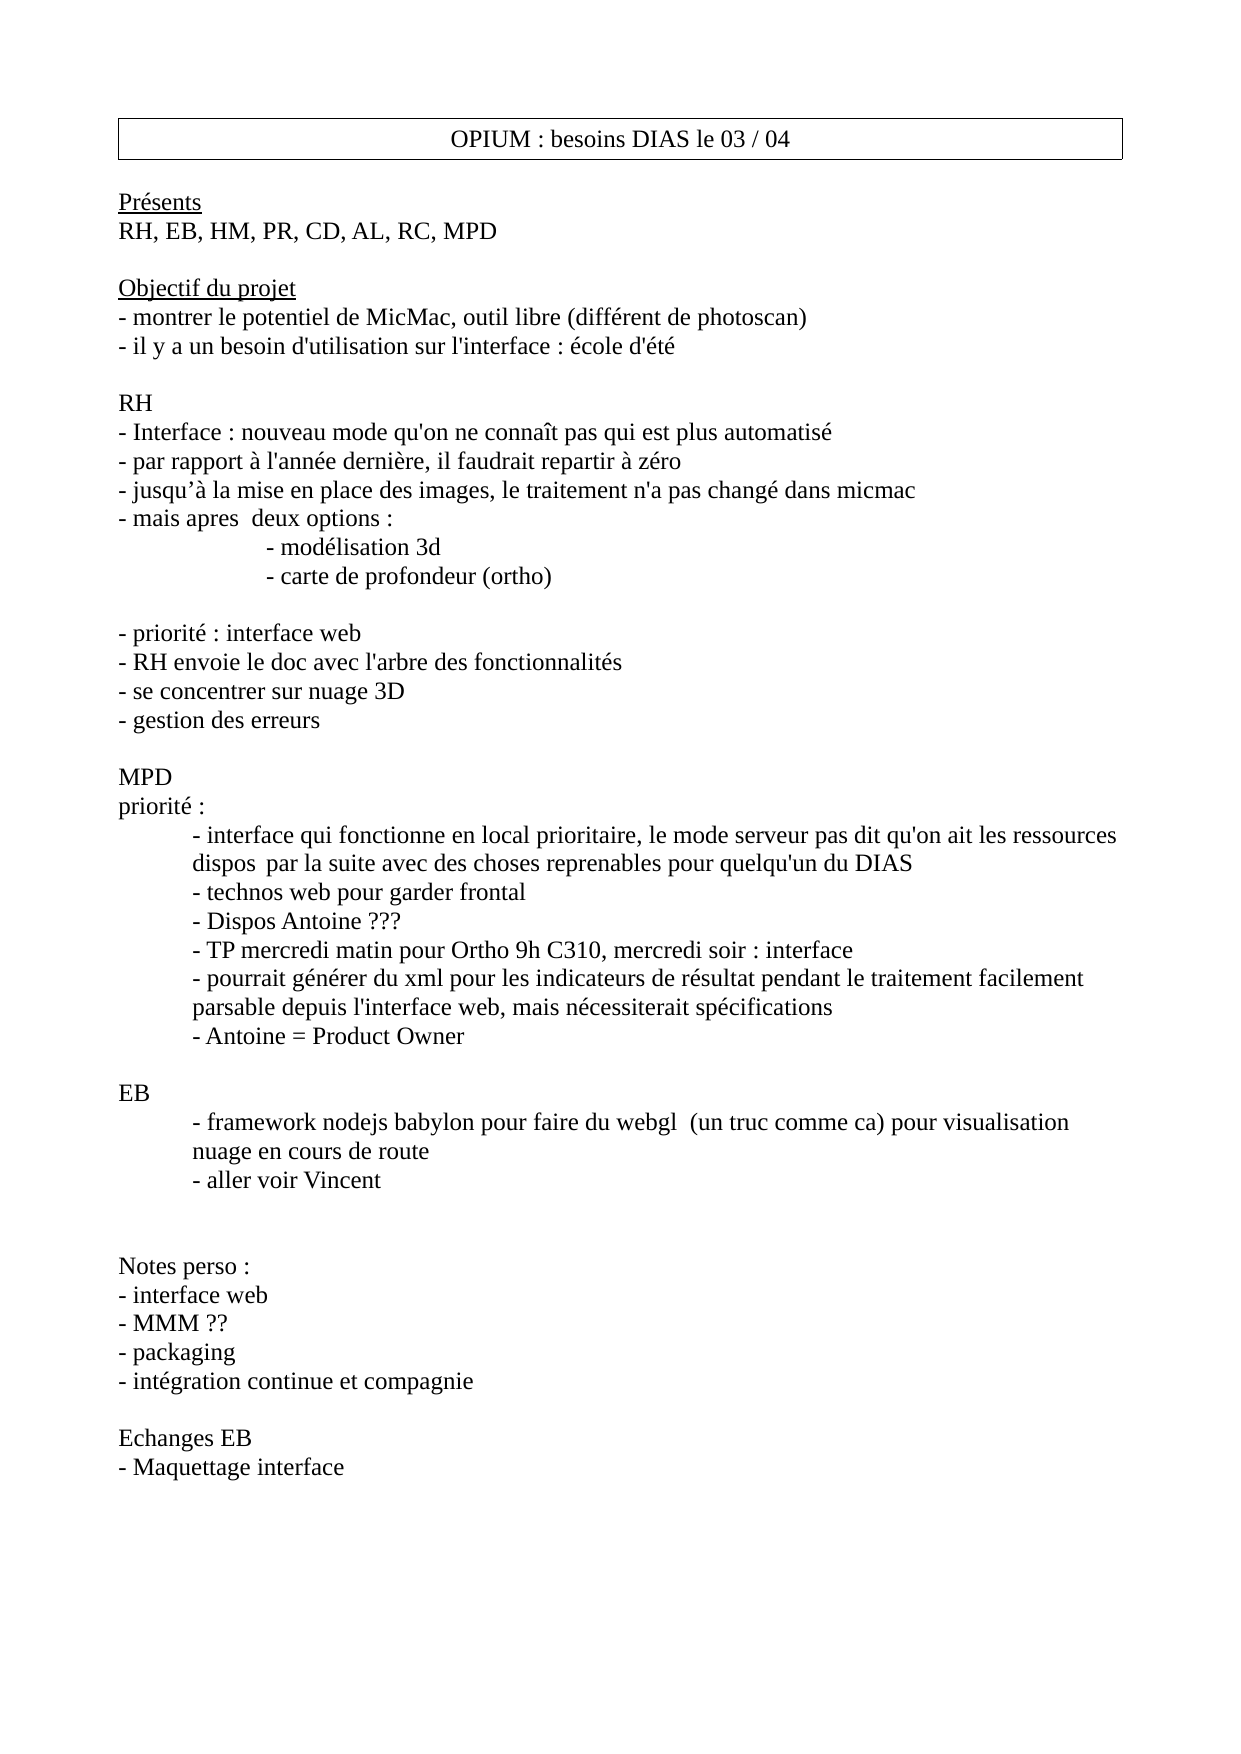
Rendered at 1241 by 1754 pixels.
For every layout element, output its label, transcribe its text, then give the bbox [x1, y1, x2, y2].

text Présents [118, 187, 1122, 216]
text - framework nodejs babylon pour faire du webgl (un truc comme ca) pour visualisation nuage en cours de route [118, 1107, 1122, 1165]
text - packaging [118, 1337, 1122, 1366]
text Notes perso : [118, 1251, 1122, 1280]
text EB [118, 1078, 1122, 1107]
text - carte de profondeur (ortho) [118, 561, 1122, 590]
text - interface web [118, 1280, 1122, 1308]
text - interface qui fonctionne en local prioritaire, le mode serveur pas dit qu'on ait les ressources dispos par la suite avec des choses reprenables pour quelqu'un du DIAS [118, 820, 1122, 877]
text RH, EB, HM, PR, CD, AL, RC, MPD [118, 216, 1122, 245]
text - montrer le potentiel de MicMac, outil libre (différent de photoscan) [118, 302, 1122, 331]
text - gestion des erreurs [118, 705, 1122, 733]
text RH [118, 388, 1122, 417]
text MPD [118, 762, 1122, 791]
text Echanges EB [118, 1423, 1122, 1452]
text - MMM ?? [118, 1308, 1122, 1337]
table_header OPIUM : besoins DIAS le 03 / 04 [119, 119, 1122, 158]
text - se concentrer sur nuage 3D [118, 676, 1122, 705]
text - pourrait générer du xml pour les indicateurs de résultat pendant le traitement facilement parsable depuis l'interface web, mais nécessiterait spécifications [118, 963, 1122, 1021]
text priorité : [118, 791, 1122, 820]
text - intégration continue et compagnie [118, 1366, 1122, 1395]
text Objectif du projet [118, 273, 1122, 302]
text - modélisation 3d [118, 532, 1122, 561]
text - TP mercredi matin pour Ortho 9h C310, mercredi soir : interface [118, 935, 1122, 963]
text - priorité : interface web [118, 618, 1122, 647]
text - Dispos Antoine ??? [118, 906, 1122, 935]
text - technos web pour garder frontal [118, 877, 1122, 906]
text - il y a un besoin d'utilisation sur l'interface : école d'été [118, 331, 1122, 360]
text - Maquettage interface [118, 1452, 1122, 1481]
text - Antoine = Product Owner [118, 1021, 1122, 1050]
text - aller voir Vincent [118, 1165, 1122, 1193]
text - RH envoie le doc avec l'arbre des fonctionnalités [118, 647, 1122, 676]
text - jusqu’à la mise en place des images, le traitement n'a pas changé dans micmac [118, 475, 1122, 503]
text - par rapport à l'année dernière, il faudrait repartir à zéro [118, 446, 1122, 475]
text - mais apres deux options : [118, 503, 1122, 532]
text - Interface : nouveau mode qu'on ne connaît pas qui est plus automatisé [118, 417, 1122, 446]
